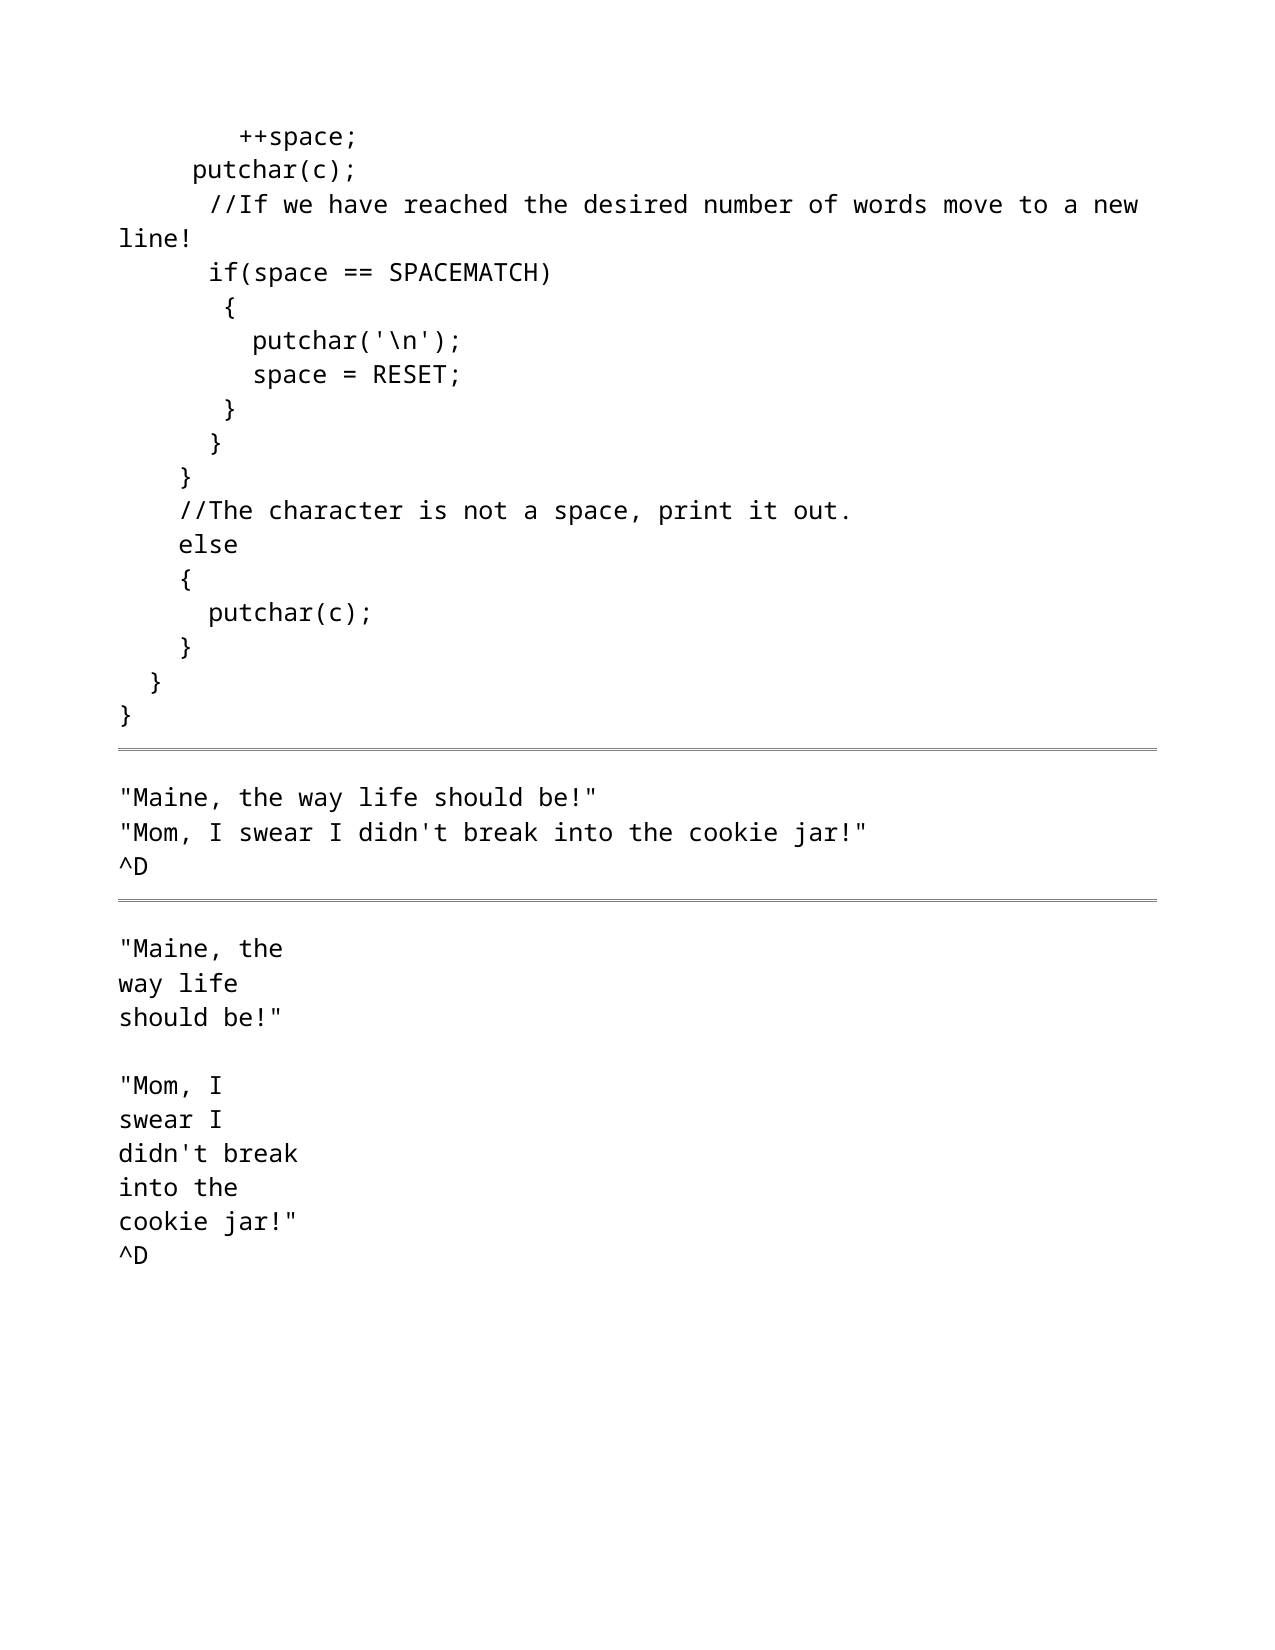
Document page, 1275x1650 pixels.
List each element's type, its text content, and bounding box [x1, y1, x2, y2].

text ++space; [118, 118, 1157, 152]
text "Maine, the [118, 931, 1157, 965]
text } [118, 459, 1157, 493]
text if(space == SPACEMATCH) [118, 254, 1157, 288]
text way life [118, 965, 1157, 999]
text } [118, 391, 1157, 425]
text putchar(c); [118, 595, 1157, 629]
text ^D [118, 848, 1157, 882]
text } [118, 663, 1157, 697]
text "Mom, I swear I didn't break into the cookie jar!" [118, 814, 1157, 848]
text ^D [118, 1238, 1157, 1272]
text putchar('\n'); [118, 322, 1157, 357]
text { [118, 288, 1157, 322]
text //The character is not a space, print it out. [118, 493, 1157, 527]
text //If we have reached the desired number of words move to a new line! [118, 186, 1157, 254]
text into the [118, 1169, 1157, 1204]
text space = RESET; [118, 357, 1157, 391]
text { [118, 561, 1157, 595]
text "Maine, the way life should be!" [118, 780, 1157, 814]
text "Mom, I [118, 1067, 1157, 1101]
text cookie jar!" [118, 1204, 1157, 1238]
text didn't break [118, 1136, 1157, 1169]
text } [118, 697, 1157, 731]
text } [118, 425, 1157, 459]
text } [118, 629, 1157, 663]
text putchar(c); [118, 152, 1157, 186]
text swear I [118, 1101, 1157, 1136]
text should be!" [118, 999, 1157, 1033]
text else [118, 527, 1157, 561]
